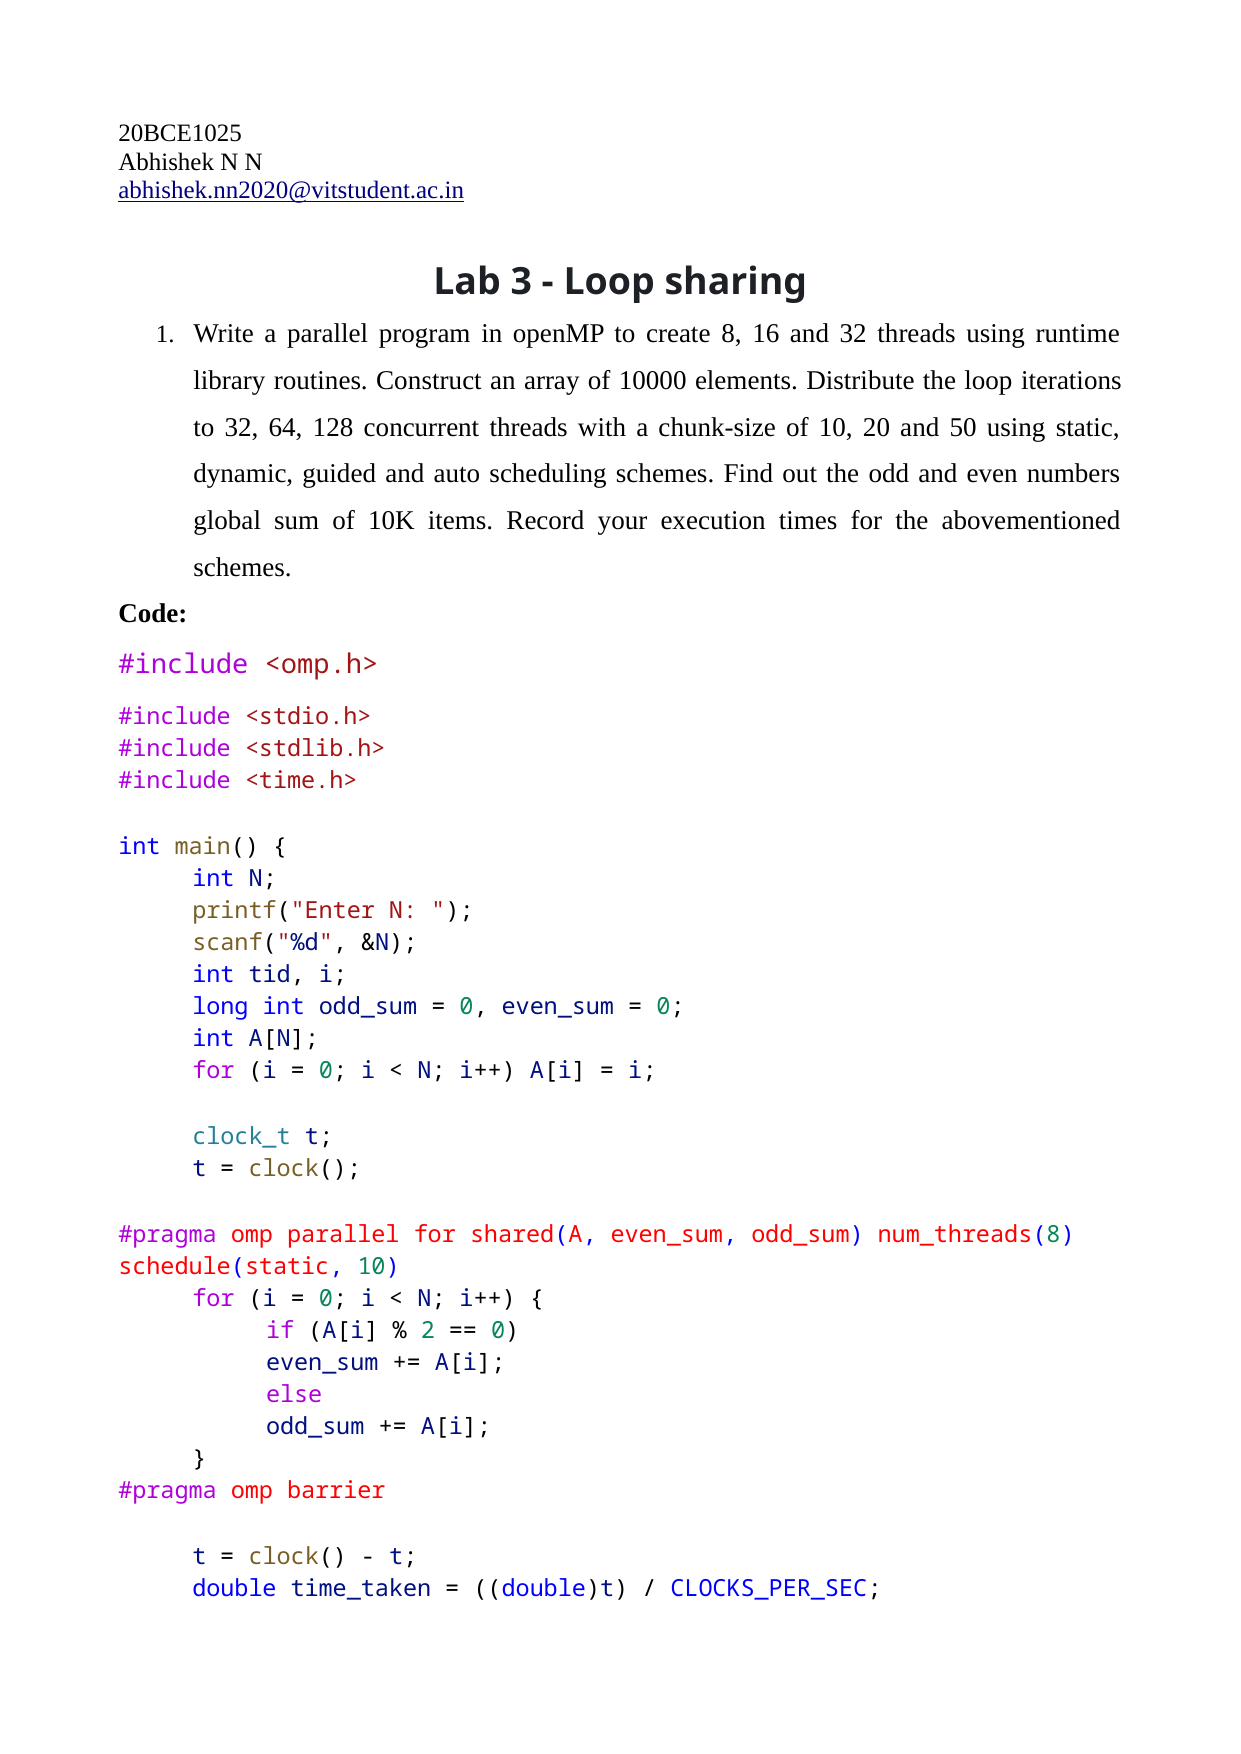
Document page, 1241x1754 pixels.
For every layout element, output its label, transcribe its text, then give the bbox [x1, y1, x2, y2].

text #include <stdlib.h> [118, 731, 1122, 763]
text printf("Enter N: "); [192, 893, 1122, 925]
text odd_sum += A[i]; [266, 1409, 1122, 1441]
text int tid, i; [192, 957, 1122, 989]
text 20BCE1025 [118, 118, 1122, 147]
text Code: [118, 597, 1122, 629]
text even_sum += A[i]; [266, 1345, 1122, 1377]
text if (A[i] % 2 == 0) [266, 1313, 1122, 1345]
text long int odd_sum = 0, even_sum = 0; [192, 989, 1122, 1021]
text #pragma omp parallel for shared(A, even_sum, odd_sum) num_threads(8) schedule(static, 10) [118, 1217, 1122, 1281]
text abhishek.nn2020@vitstudent.ac.in [118, 176, 1122, 204]
text t = clock(); [192, 1151, 1122, 1183]
text for (i = 0; i < N; i++) { [192, 1281, 1122, 1313]
text #include <stdio.h> [118, 699, 1122, 731]
text int N; [192, 861, 1122, 893]
text Abhishek N N [118, 147, 1122, 176]
text for (i = 0; i < N; i++) A[i] = i; [192, 1053, 1122, 1085]
text clock_t t; [192, 1119, 1122, 1151]
text int A[N]; [192, 1021, 1122, 1053]
subtitle Lab 3 - Loop sharing [118, 254, 1122, 305]
text double time_taken = ((double)t) / CLOCKS_PER_SEC; [192, 1571, 1122, 1603]
text #pragma omp barrier [118, 1473, 1122, 1505]
text int main() { [118, 829, 1122, 861]
text t = clock() - t; [192, 1539, 1122, 1571]
text else [266, 1377, 1122, 1409]
text #include <omp.h> [118, 644, 1122, 681]
text scanf("%d", &N); [192, 925, 1122, 957]
text #include <time.h> [118, 763, 1122, 795]
list Write a parallel program in openMP to create 8, 16 and 32 threads using runtime library routines. Construct an array of 10000 elements. Distribute the loop iterations to 32, 64, 128 concurrent threads with a chunk-size of 10, 20 and 50 using static, dynamic, guided and auto scheduling schemes. Find out the odd and even numbers global sum of 10K items. Record your execution times for the abovementioned schemes. [156, 317, 1122, 582]
text } [192, 1441, 1122, 1473]
